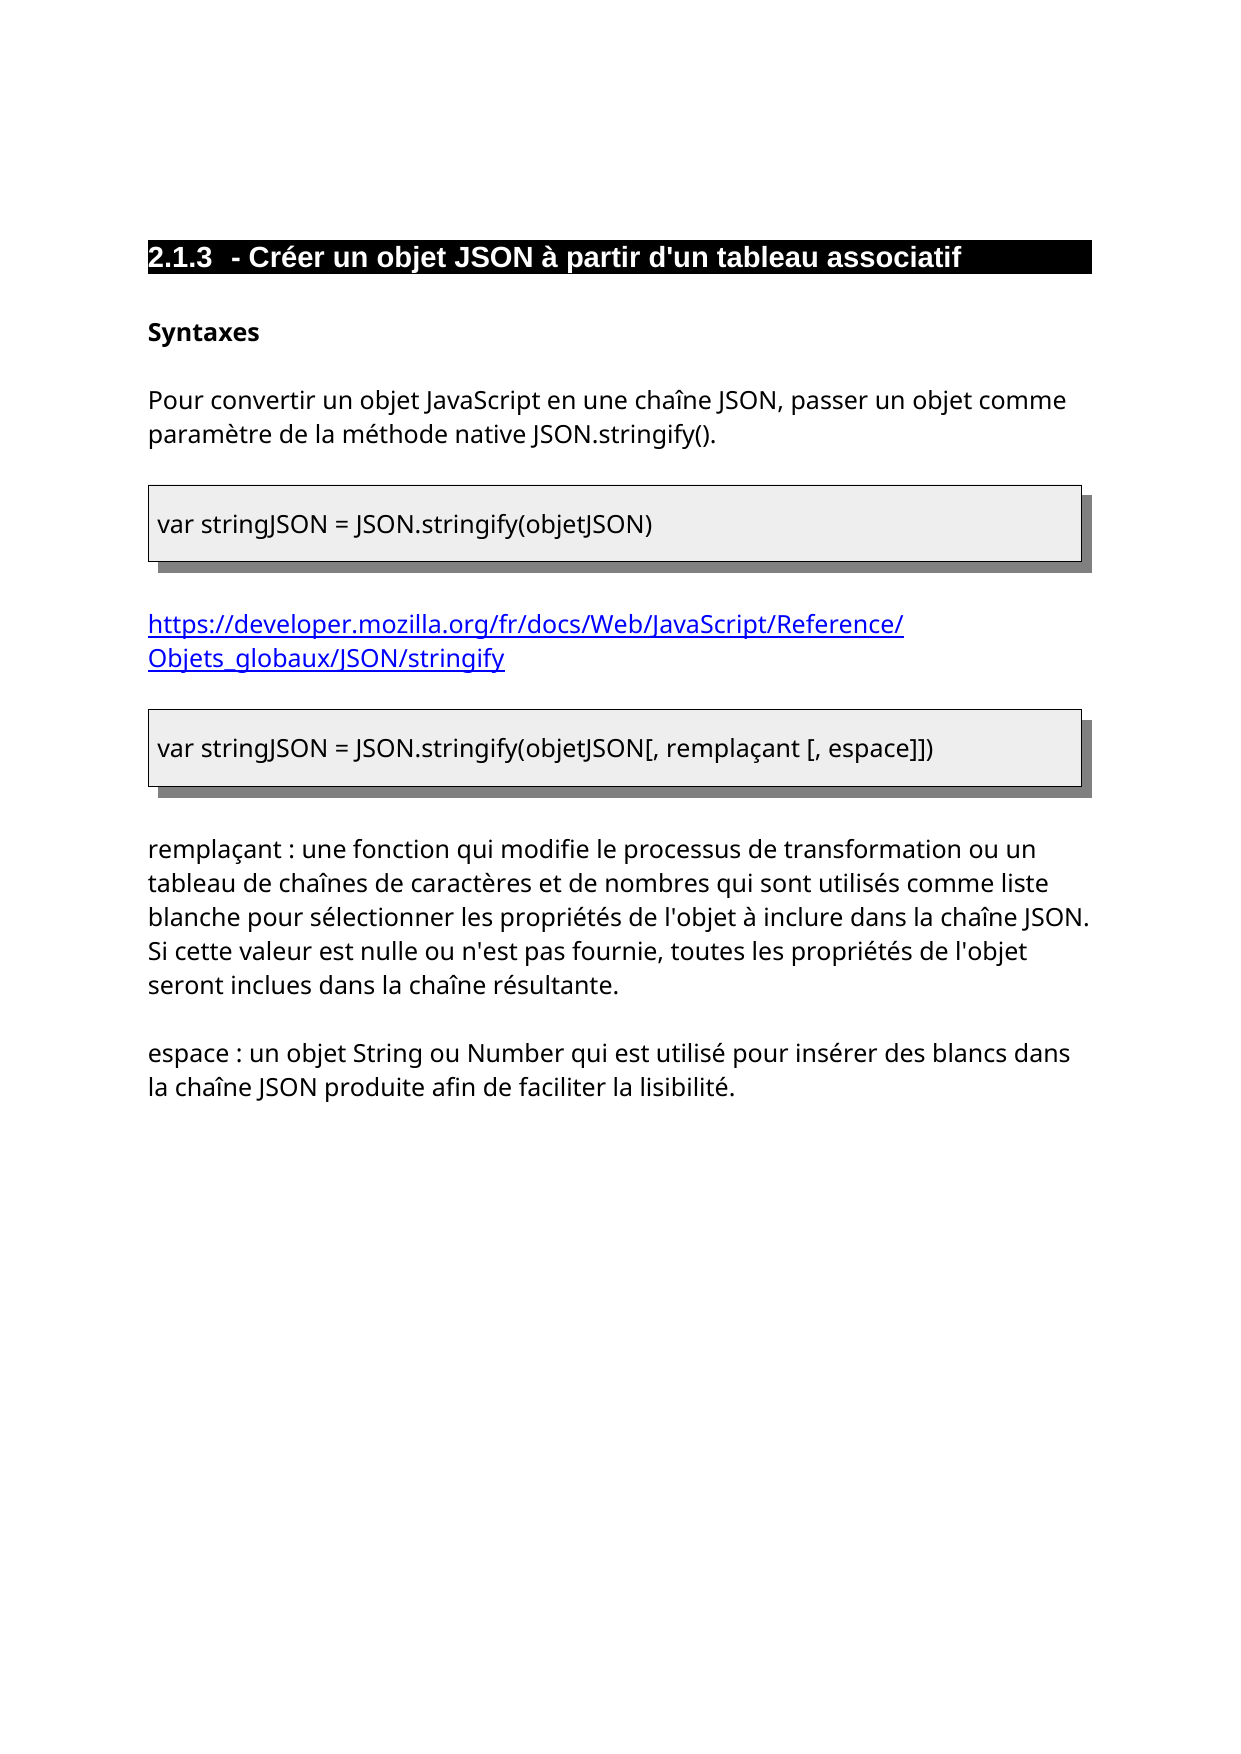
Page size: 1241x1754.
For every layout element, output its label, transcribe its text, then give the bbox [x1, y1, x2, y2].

subtitle - Créer un objet JSON à partir d'un tableau associatif [148, 240, 1092, 274]
text var stringJSON = JSON.stringify(objetJSON[, remplaçant [, espace]]) [149, 710, 1081, 786]
text espace : un objet String ou Number qui est utilisé pour insérer des blancs dans la chaîne JSON produite afin de faciliter la lisibilité. [148, 1036, 1092, 1104]
text Syntaxes [148, 314, 1092, 348]
text https://developer.mozilla.org/fr/docs/Web/JavaScript/Reference/Objets_globaux/JSON/stringify [148, 607, 1092, 675]
text Pour convertir un objet JavaScript en une chaîne JSON, passer un objet comme paramètre de la méthode native JSON.stringify(). [148, 382, 1092, 450]
text var stringJSON = JSON.stringify(objetJSON) [149, 486, 1081, 561]
text remplaçant : une fonction qui modifie le processus de transformation ou un tableau de chaînes de caractères et de nombres qui sont utilisés comme liste blanche pour sélectionner les propriétés de l'objet à inclure dans la chaîne JSON. Si cette valeur est nulle ou n'est pas fournie, toutes les propriétés de l'objet seront inclues dans la chaîne résultante. [148, 832, 1092, 1002]
